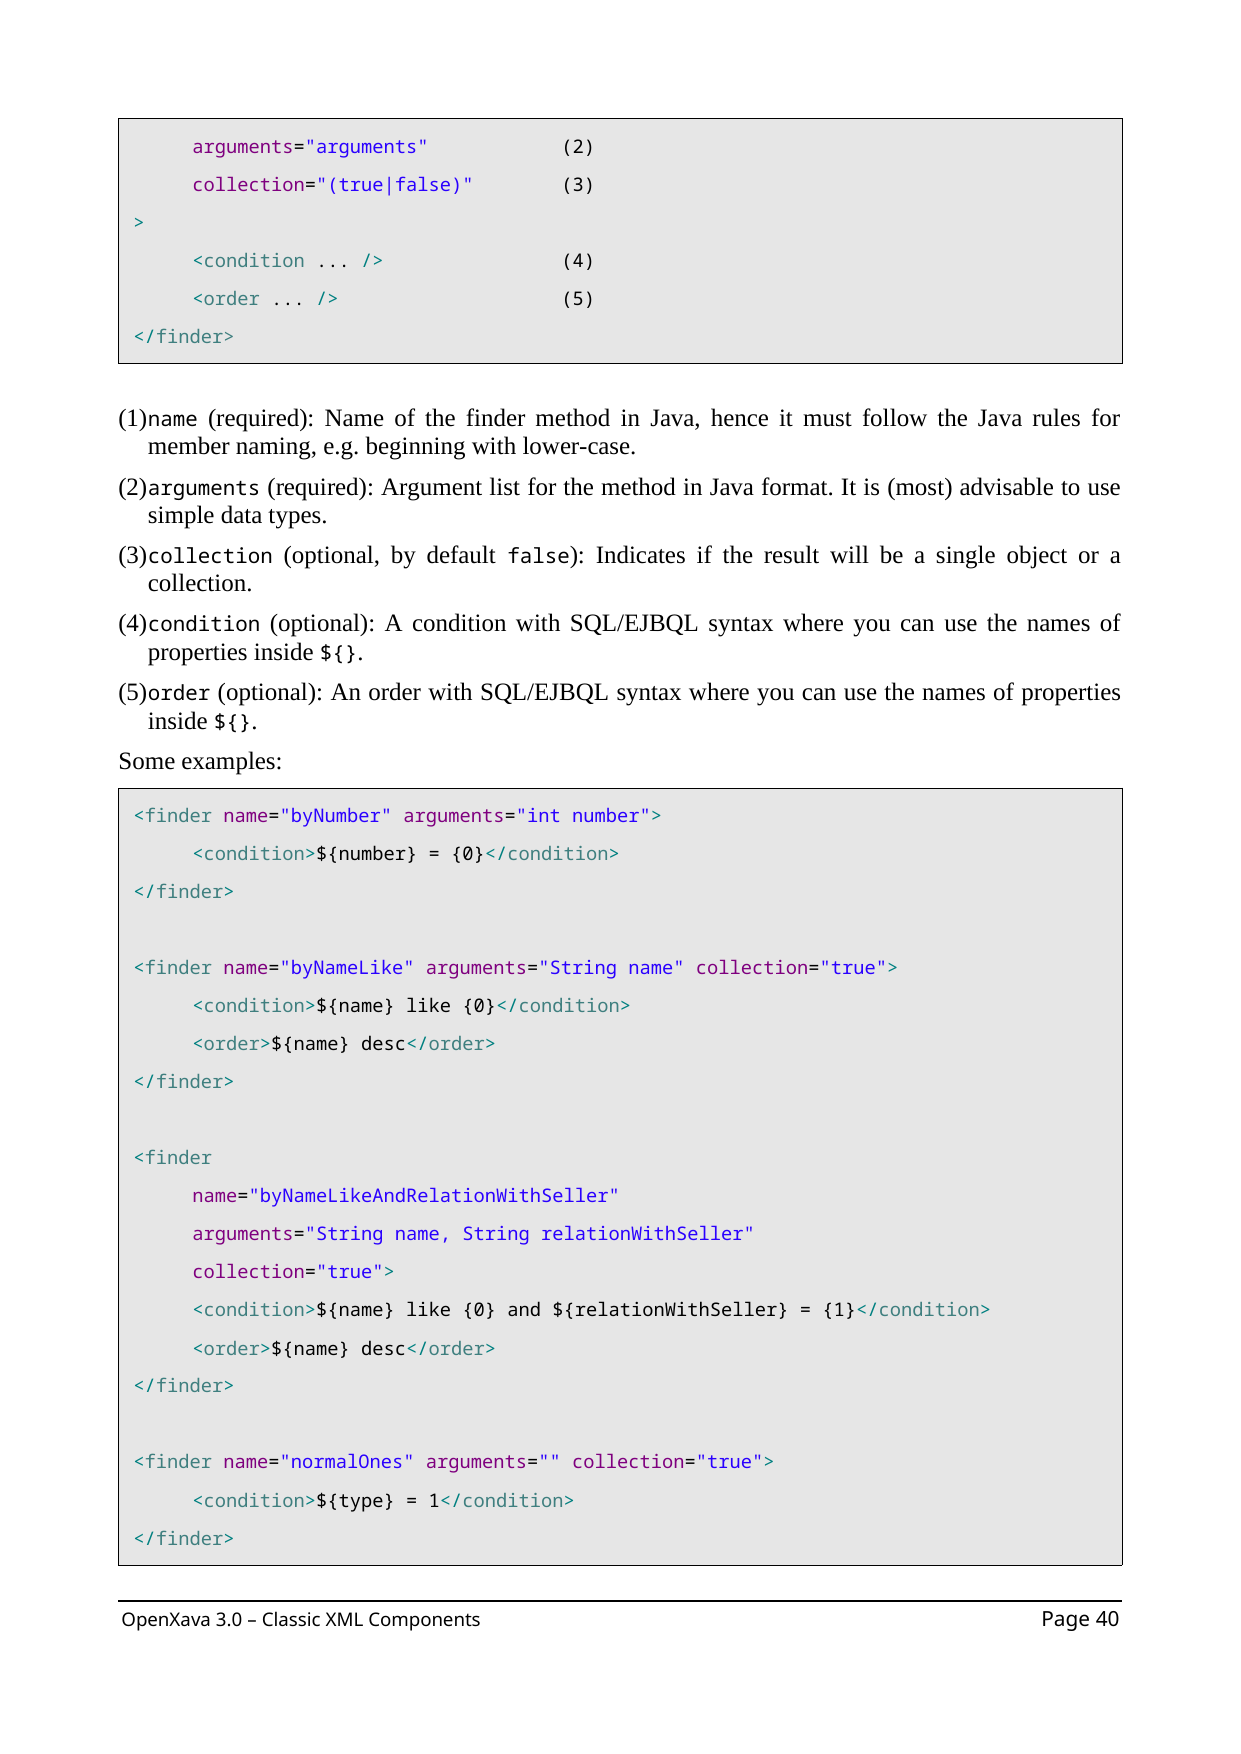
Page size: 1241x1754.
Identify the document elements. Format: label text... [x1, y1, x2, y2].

text <condition>${type} = 1</condition> [119, 1472, 1122, 1510]
list arguments (required): Argument list for the method in Java format. It is (most) advisable to use simple data types. [118, 473, 1122, 529]
text collection="(true|false)" (3) [119, 156, 1122, 194]
list collection (optional, by default false): Indicates if the result will be a single object or a collection. [118, 541, 1122, 597]
text <condition>${name} like {0} and ${relationWithSeller} = {1}</condition> [119, 1282, 1122, 1320]
text <order>${name} desc</order> [119, 1320, 1122, 1358]
text <order ... /> (5) [119, 270, 1122, 308]
text <finder name="byNameLike" arguments="String name" collection="true"> [119, 940, 1122, 978]
text <order>${name} desc</order> [119, 1016, 1122, 1054]
text </finder> [119, 1358, 1122, 1396]
text arguments="String name, String relationWithSeller" [119, 1206, 1122, 1244]
list condition (optional): A condition with SQL/EJBQL syntax where you can use the names of properties inside ${}. [118, 609, 1122, 666]
text name="byNameLikeAndRelationWithSeller" [119, 1168, 1122, 1206]
text </finder> [119, 864, 1122, 902]
text <condition ... /> (4) [119, 232, 1122, 270]
text Some examples: [118, 747, 1122, 775]
text arguments="arguments" (2) [119, 119, 1122, 156]
text </finder> [119, 1510, 1122, 1565]
list order (optional): An order with SQL/EJBQL syntax where you can use the names of properties inside ${}. [118, 678, 1122, 735]
text <finder [119, 1130, 1122, 1168]
list name (required): Name of the finder method in Java, hence it must follow the Java rules for member naming, e.g. beginning with lower-case. [118, 404, 1122, 460]
text </finder> [119, 1054, 1122, 1092]
text <finder name="byNumber" arguments="int number"> [119, 789, 1122, 826]
text > [119, 194, 1122, 232]
text <finder name="normalOnes" arguments="" collection="true"> [119, 1434, 1122, 1472]
text </finder> [119, 308, 1122, 363]
text <condition>${name} like {0}</condition> [119, 978, 1122, 1016]
text collection="true"> [119, 1244, 1122, 1282]
text <condition>${number} = {0}</condition> [119, 826, 1122, 864]
